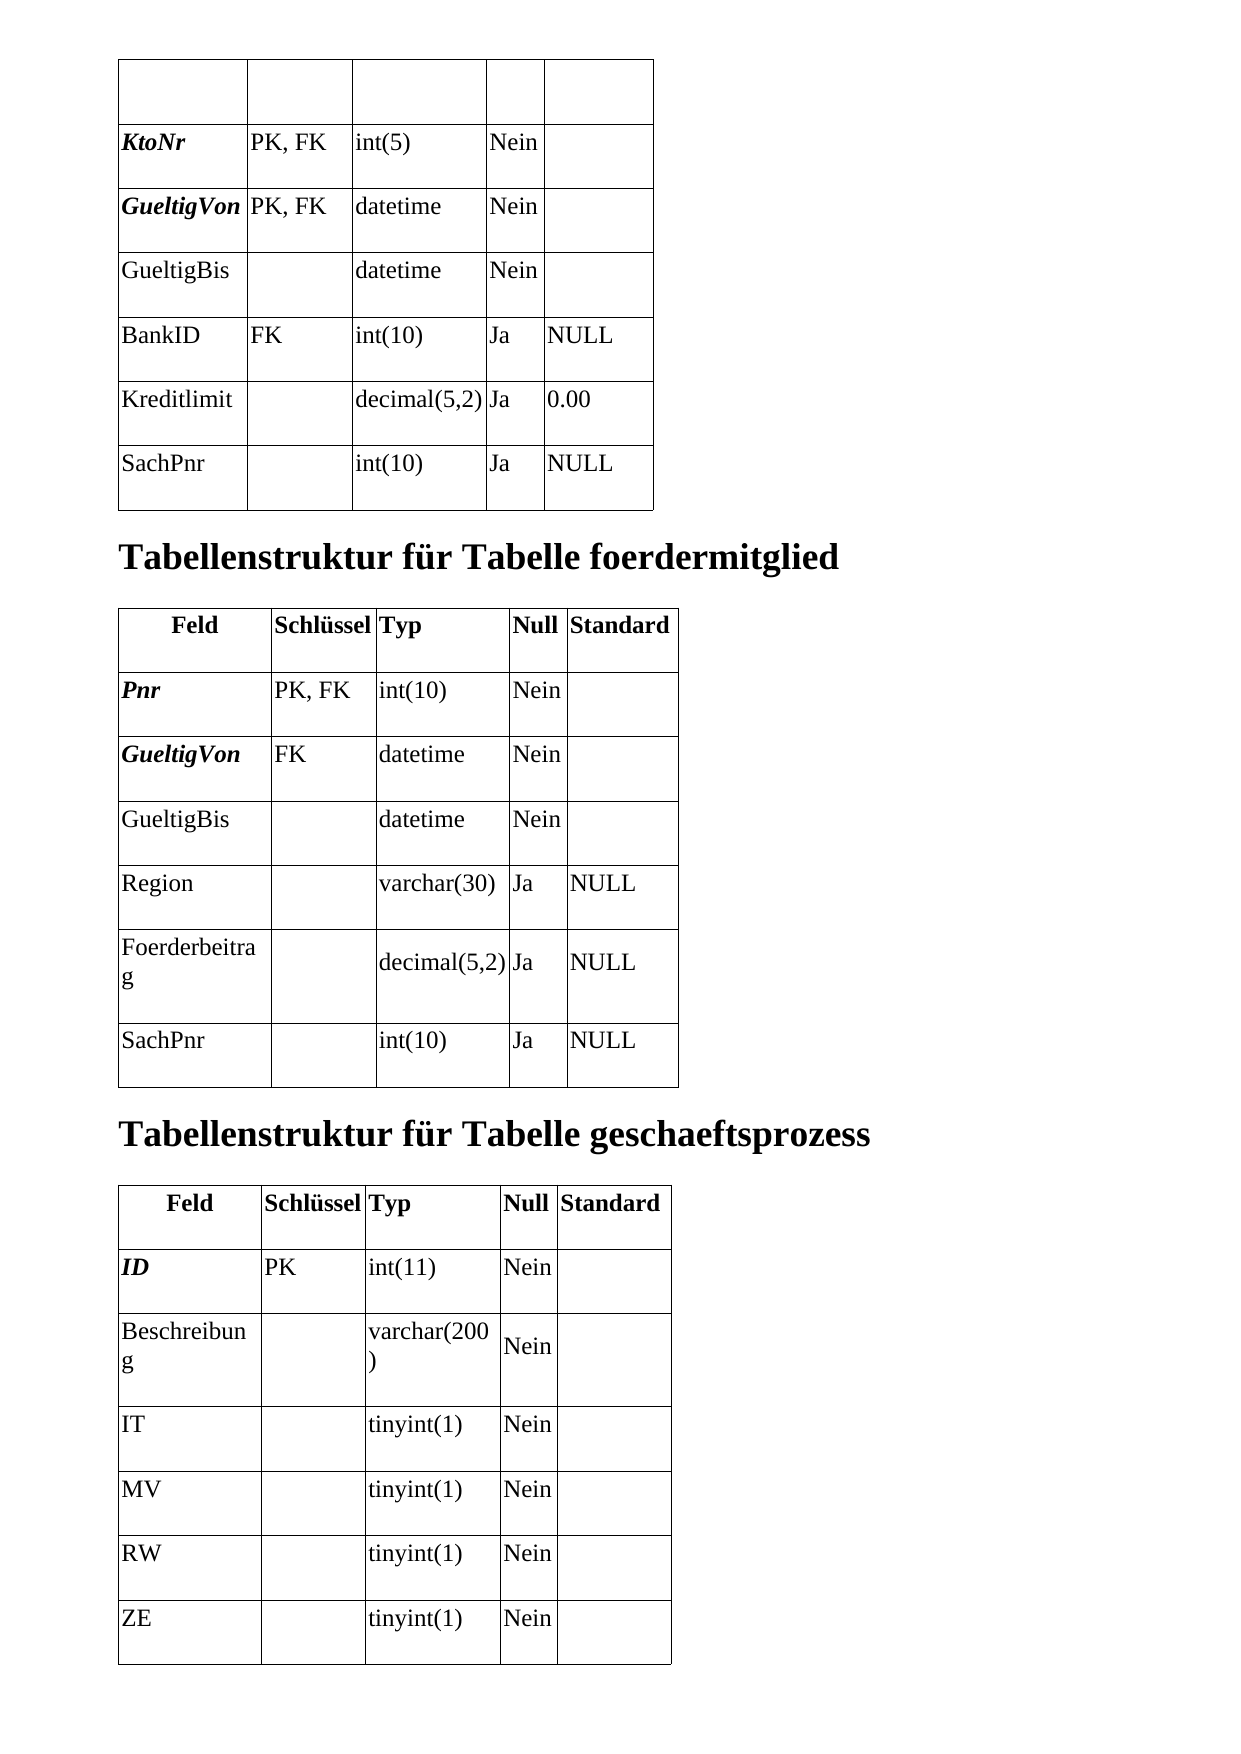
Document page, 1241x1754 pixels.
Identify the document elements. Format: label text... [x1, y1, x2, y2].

table_cell [262, 1314, 365, 1406]
table_cell [558, 1536, 671, 1599]
table_cell MV [119, 1472, 261, 1535]
table_cell NULL [568, 1024, 678, 1087]
table_cell Pnr [119, 673, 271, 736]
table_cell Region [119, 866, 271, 929]
table_cell [272, 866, 376, 929]
table_cell PK, FK [272, 673, 376, 736]
table_header Feld [119, 609, 271, 672]
table_header [248, 60, 352, 123]
table_header Standard [568, 609, 678, 672]
table_cell [558, 1601, 671, 1664]
table_cell int(11) [366, 1250, 500, 1313]
subtitle Tabellenstruktur für Tabelle foerdermitglied [118, 535, 1181, 578]
table_cell [248, 382, 352, 445]
table_cell IT [119, 1407, 261, 1471]
table_cell [545, 253, 653, 317]
table_cell GueltigBis [119, 253, 247, 317]
table_cell FK [272, 737, 376, 801]
table_cell datetime [377, 737, 509, 801]
table_cell ID [119, 1250, 261, 1313]
table_cell PK, FK [248, 189, 352, 252]
table_cell tinyint(1) [366, 1407, 500, 1471]
table_header [119, 60, 247, 123]
table_cell [272, 802, 376, 865]
table_cell [568, 673, 678, 736]
table_cell Ja [510, 930, 567, 1022]
table_header Typ [377, 609, 509, 672]
table_cell datetime [353, 189, 486, 252]
table_cell datetime [353, 253, 486, 317]
table_cell [248, 446, 352, 510]
table_cell Nein [501, 1250, 557, 1313]
table_cell Ja [510, 1024, 567, 1087]
table_cell decimal(5,2) [377, 930, 509, 1022]
table_cell Nein [501, 1407, 557, 1471]
table_cell 0.00 [545, 382, 653, 445]
table_cell [262, 1601, 365, 1664]
table_cell GueltigBis [119, 802, 271, 865]
table_cell Nein [501, 1601, 557, 1664]
table_cell RW [119, 1536, 261, 1599]
table_header [353, 60, 486, 123]
table_header Schlüssel [262, 1186, 365, 1249]
table_cell [568, 802, 678, 865]
table_header Typ [366, 1186, 500, 1249]
table_cell int(10) [353, 318, 486, 381]
table_header Feld [119, 1186, 261, 1249]
table_cell Nein [487, 253, 544, 317]
table_cell tinyint(1) [366, 1472, 500, 1535]
table_cell [558, 1250, 671, 1313]
table_header Null [510, 609, 567, 672]
table_cell int(10) [353, 446, 486, 510]
table_cell SachPnr [119, 1024, 271, 1087]
table_cell Nein [501, 1536, 557, 1599]
table_header [545, 60, 653, 123]
table_cell Nein [501, 1314, 557, 1406]
table_cell tinyint(1) [366, 1601, 500, 1664]
table_cell int(5) [353, 125, 486, 188]
table_cell Foerderbeitrag [119, 930, 271, 1022]
table_cell NULL [568, 930, 678, 1022]
table_cell SachPnr [119, 446, 247, 510]
table_cell FK [248, 318, 352, 381]
table_cell ZE [119, 1601, 261, 1664]
table_cell PK [262, 1250, 365, 1313]
subtitle Tabellenstruktur für Tabelle geschaeftsprozess [118, 1112, 1181, 1155]
table_cell [262, 1536, 365, 1599]
table_cell GueltigVon [119, 189, 247, 252]
table_header [487, 60, 544, 123]
table_cell [248, 253, 352, 317]
table_cell [558, 1314, 671, 1406]
table_cell Nein [487, 189, 544, 252]
table_cell [568, 737, 678, 801]
table_cell varchar(200) [366, 1314, 500, 1406]
table_cell PK, FK [248, 125, 352, 188]
table_cell BankID [119, 318, 247, 381]
table_cell int(10) [377, 1024, 509, 1087]
table_cell Ja [487, 318, 544, 381]
table_cell Nein [487, 125, 544, 188]
table_cell [262, 1472, 365, 1535]
table_cell Nein [510, 737, 567, 801]
table_cell int(10) [377, 673, 509, 736]
table_header Schlüssel [272, 609, 376, 672]
table_cell Kreditlimit [119, 382, 247, 445]
table_header Standard [558, 1186, 671, 1249]
table_cell Nein [501, 1472, 557, 1535]
table_cell [558, 1472, 671, 1535]
table_cell datetime [377, 802, 509, 865]
table_cell [545, 189, 653, 252]
table_cell KtoNr [119, 125, 247, 188]
table_cell tinyint(1) [366, 1536, 500, 1599]
table_cell [545, 125, 653, 188]
table_header Null [501, 1186, 557, 1249]
table_cell varchar(30) [377, 866, 509, 929]
table_cell Ja [487, 446, 544, 510]
table_cell decimal(5,2) [353, 382, 486, 445]
table_cell [272, 1024, 376, 1087]
table_cell NULL [545, 318, 653, 381]
table_cell Nein [510, 802, 567, 865]
table_cell Ja [487, 382, 544, 445]
table_cell Ja [510, 866, 567, 929]
table_cell [262, 1407, 365, 1471]
table_cell Nein [510, 673, 567, 736]
table_cell NULL [545, 446, 653, 510]
table_cell [558, 1407, 671, 1471]
table_cell [272, 930, 376, 1022]
table_cell GueltigVon [119, 737, 271, 801]
table_cell NULL [568, 866, 678, 929]
table_cell Beschreibung [119, 1314, 261, 1406]
